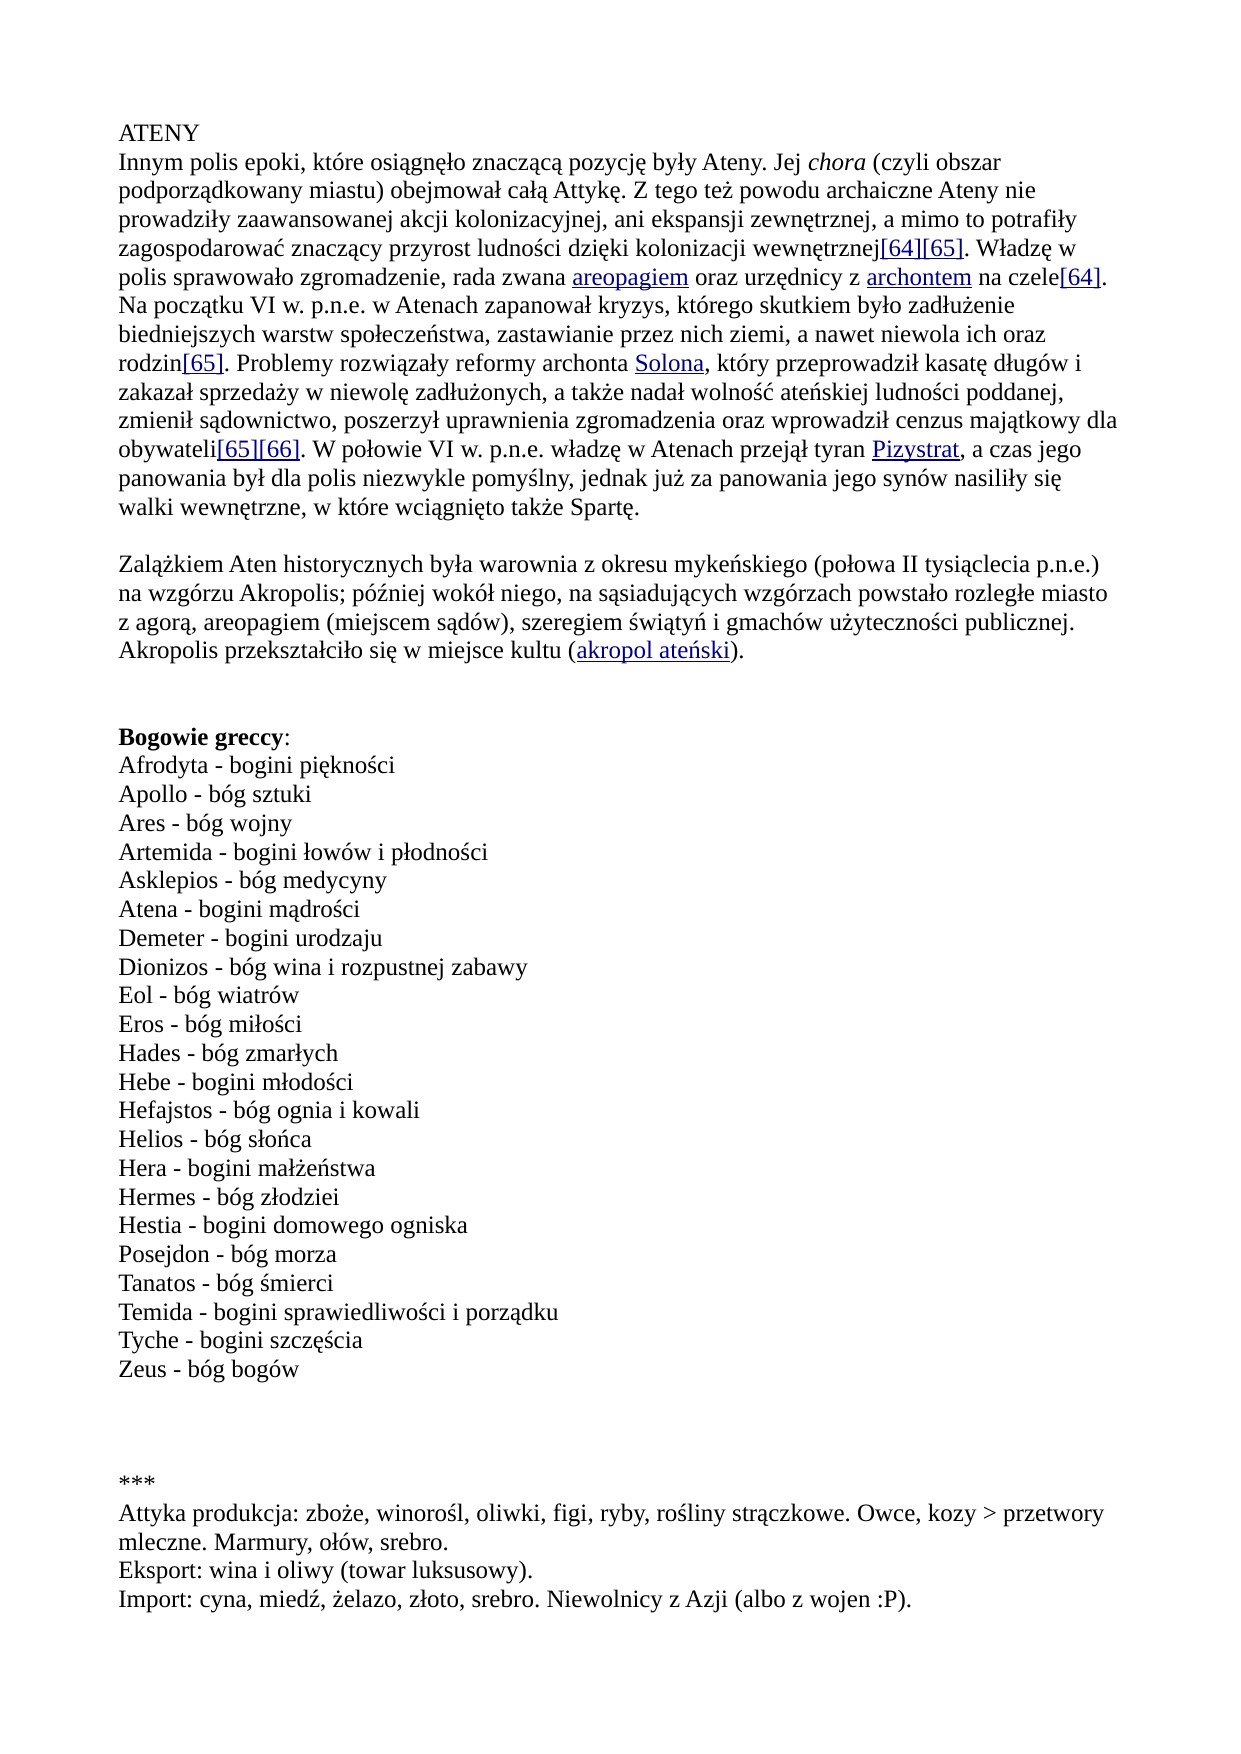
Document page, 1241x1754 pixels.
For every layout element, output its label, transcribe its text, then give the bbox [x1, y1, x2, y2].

text Temida - bogini sprawiedliwości i porządku Tyche - bogini szczęścia Zeus - bóg bogów [118, 1297, 1122, 1383]
text Eol - bóg wiatrów Eros - bóg miłości [118, 981, 1122, 1038]
text Bogowie greccy: [118, 722, 1122, 751]
text Innym polis epoki, które osiągnęło znaczącą pozycję były Ateny. Jej chora (czyli obszar podporządkowany miastu) obejmował całą Attykę. Z tego też powodu archaiczne Ateny nie prowadziły zaawansowanej akcji kolonizacyjnej, ani ekspansji zewnętrznej, a mimo to potrafiły zagospodarować znaczący przyrost ludności dzięki kolonizacji wewnętrznej[64][65]. Władzę w polis sprawowało zgromadzenie, rada zwana areopagiem oraz urzędnicy z archontem na czele[64]. Na początku VI w. p.n.e. w Atenach zapanował kryzys, którego skutkiem było zadłużenie biedniejszych warstw społeczeństwa, zastawianie przez nich ziemi, a nawet niewola ich oraz rodzin[65]. Problemy rozwiązały reformy archonta Solona, który przeprowadził kasatę długów i zakazał sprzedaży w niewolę zadłużonych, a także nadał wolność ateńskiej ludności poddanej, zmienił sądownictwo, poszerzył uprawnienia zgromadzenia oraz wprowadził cenzus majątkowy dla obywateli[65][66]. W połowie VI w. p.n.e. władzę w Atenach przejął tyran Pizystrat, a czas jego panowania był dla polis niezwykle pomyślny, jednak już za panowania jego synów nasiliły się walki wewnętrzne, w które wciągnięto także Spartę. [118, 147, 1122, 521]
text Hefajstos - bóg ognia i kowali Helios - bóg słońca Hera - bogini małżeństwa [118, 1096, 1122, 1182]
text Asklepios - bóg medycyny [118, 866, 1122, 894]
text Attyka produkcja: zboże, winorośl, oliwki, figi, ryby, rośliny strączkowe. Owce, kozy > przetwory mleczne. Marmury, ołów, srebro. [118, 1498, 1122, 1556]
text Hebe - bogini młodości [118, 1067, 1122, 1096]
text Eksport: wina i oliwy (towar luksusowy). [118, 1556, 1122, 1584]
text Apollo - bóg sztuki [118, 779, 1122, 808]
text Hermes - bóg złodziei Hestia - bogini domowego ogniska Posejdon - bóg morza [118, 1182, 1122, 1268]
text Tanatos - bóg śmierci [118, 1268, 1122, 1297]
text ATENY [118, 118, 1122, 147]
text Afrodyta - bogini piękności [118, 751, 1122, 779]
text Dionizos - bóg wina i rozpustnej zabawy [118, 952, 1122, 981]
text *** [118, 1469, 1122, 1498]
text Atena - bogini mądrości [118, 894, 1122, 923]
text Hades - bóg zmarłych [118, 1038, 1122, 1067]
text Ares - bóg wojny Artemida - bogini łowów i płodności [118, 808, 1122, 866]
text Zalążkiem Aten historycznych była warownia z okresu mykeńskiego (połowa II tysiąclecia p.n.e.) na wzgórzu Akropolis; później wokół niego, na sąsiadujących wzgórzach powstało rozległe miasto z agorą, areopagiem (miejscem sądów), szeregiem świątyń i gmachów użyteczności publicznej. Akropolis przekształciło się w miejsce kultu (akropol ateński). [118, 549, 1122, 664]
text Import: cyna, miedź, żelazo, złoto, srebro. Niewolnicy z Azji (albo z wojen :P). [118, 1584, 1122, 1613]
text Demeter - bogini urodzaju [118, 923, 1122, 952]
